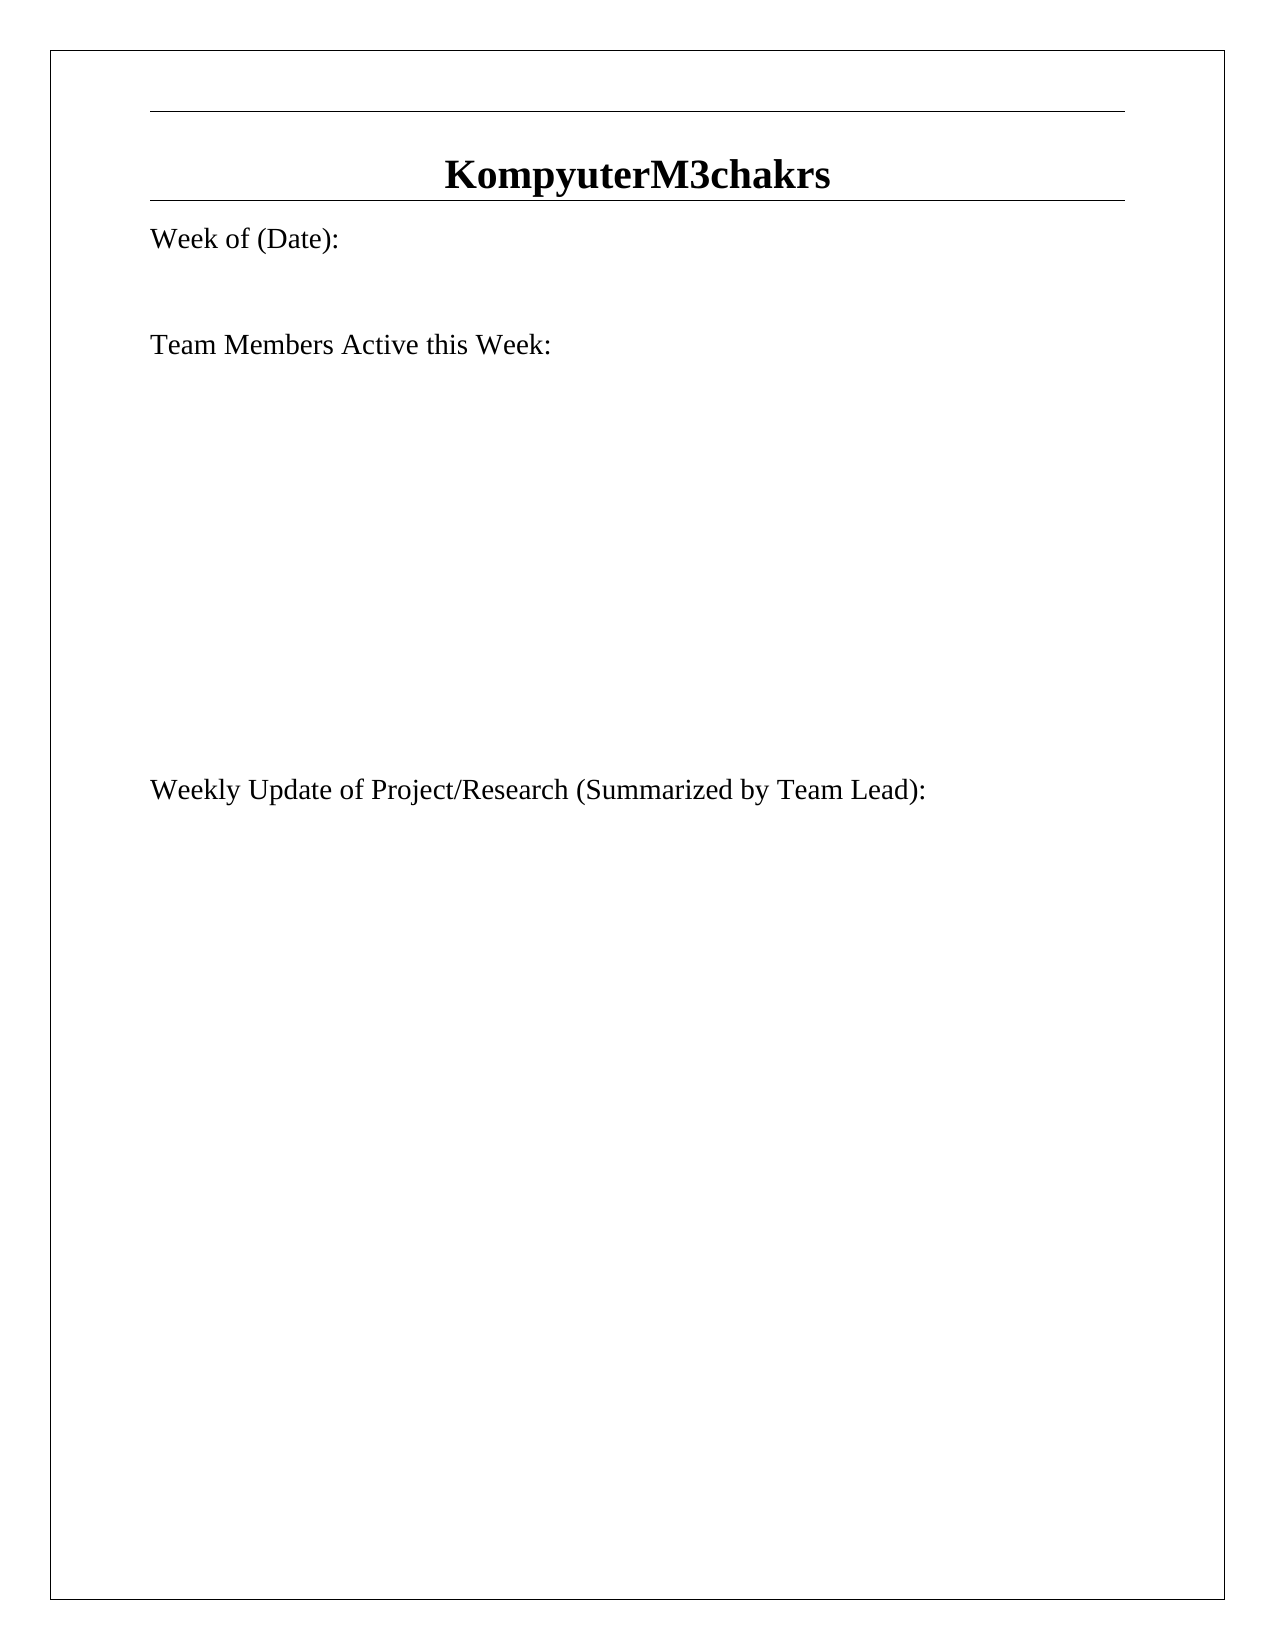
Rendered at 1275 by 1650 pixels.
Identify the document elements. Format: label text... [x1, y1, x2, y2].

text Week of (Date): [150, 221, 1125, 255]
text Team Members Active this Week: [150, 327, 1125, 361]
text Weekly Update of Project/Research (Summarized by Team Lead): [150, 772, 1125, 805]
text KompyuterM3chakrs [150, 150, 1125, 200]
